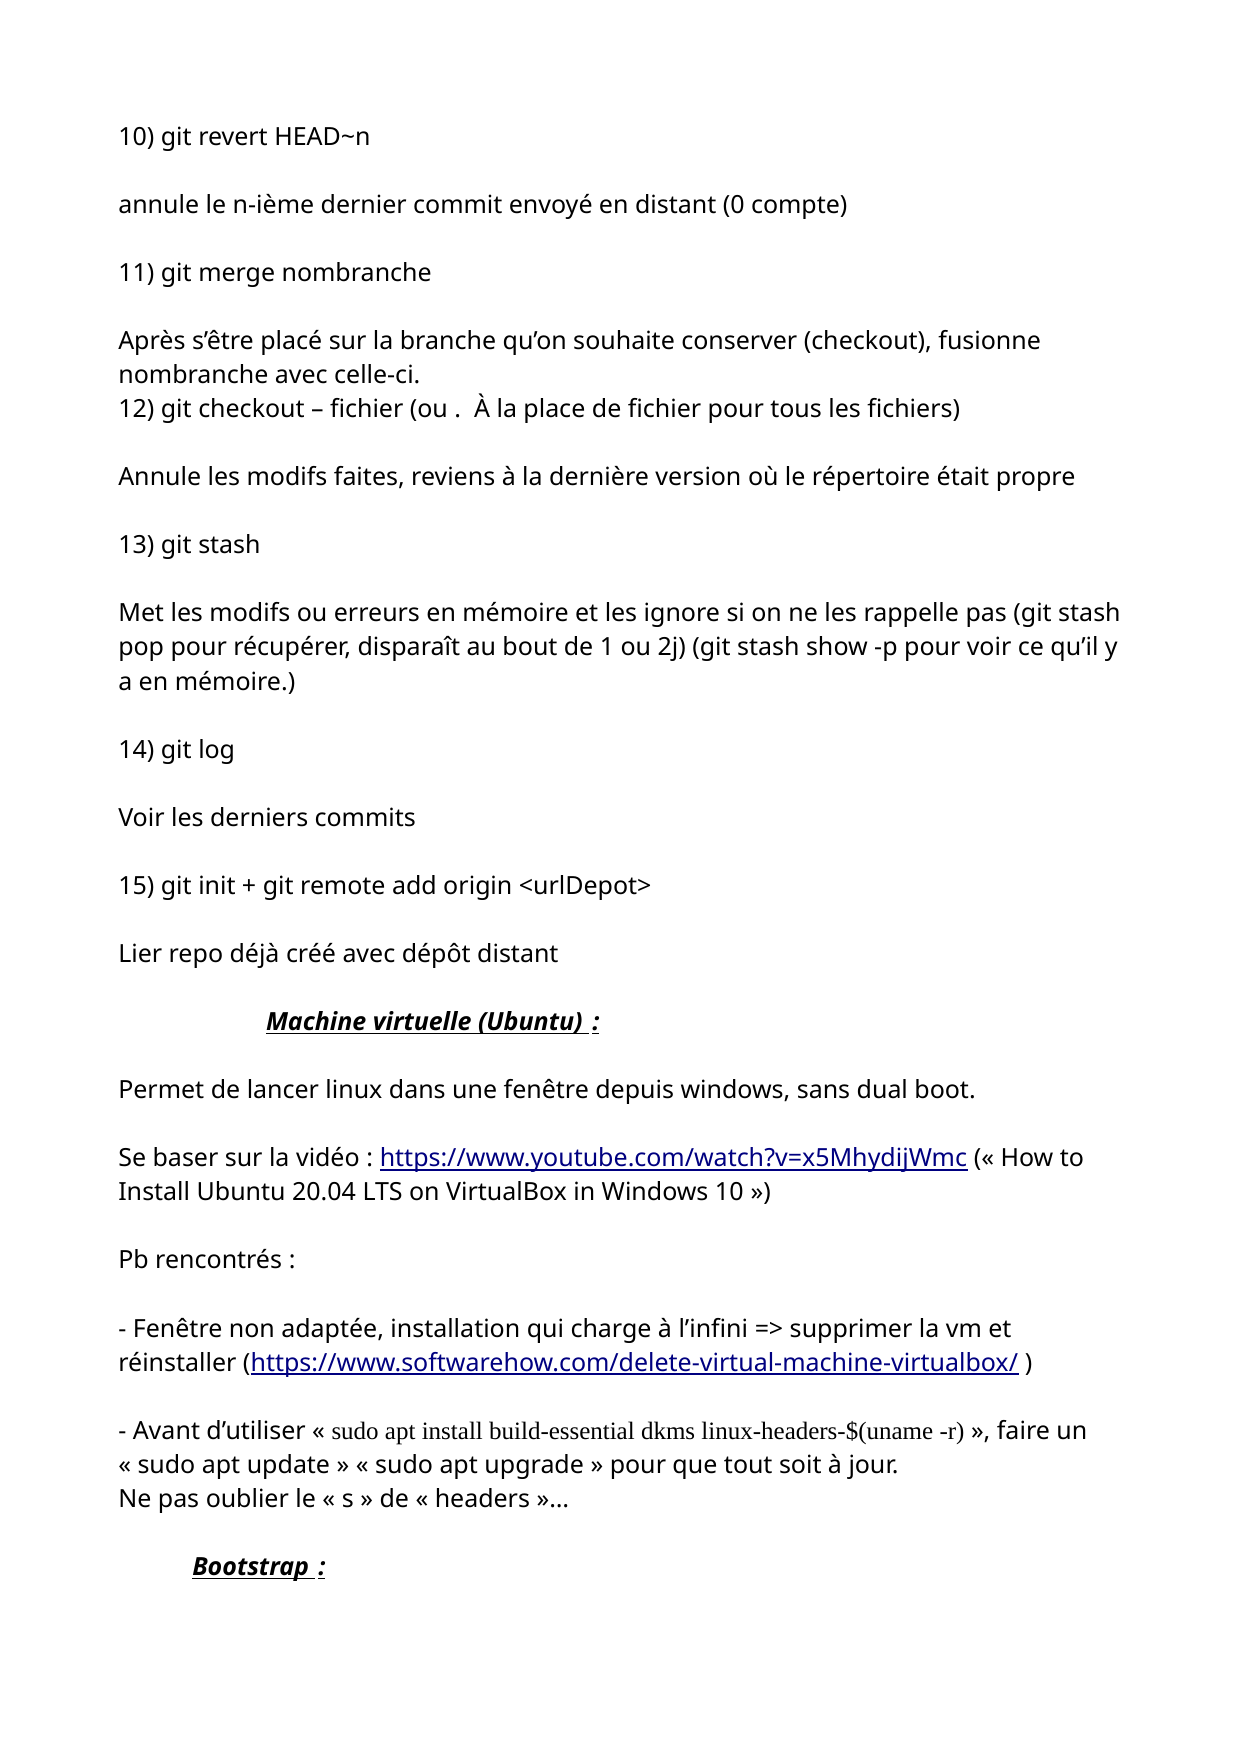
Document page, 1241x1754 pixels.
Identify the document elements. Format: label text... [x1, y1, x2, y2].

text - Fenêtre non adaptée, installation qui charge à l’infini => supprimer la vm et réinstaller (https://www.softwarehow.com/delete-virtual-machine-virtualbox/ ) [118, 1310, 1122, 1378]
text 10) git revert HEAD~n [118, 118, 1122, 152]
text 13) git stash [118, 527, 1122, 561]
text Permet de lancer linux dans une fenêtre depuis windows, sans dual boot. [118, 1072, 1122, 1106]
text Après s’être placé sur la branche qu’on souhaite conserver (checkout), fusionne nombranche avec celle-ci. [118, 322, 1122, 391]
text Se baser sur la vidéo : https://www.youtube.com/watch?v=x5MhydijWmc (« How to Install Ubuntu 20.04 LTS on VirtualBox in Windows 10 ») [118, 1140, 1122, 1208]
text - Avant d’utiliser « sudo apt install build-essential dkms linux-headers-$(uname -r) », faire un « sudo apt update » « sudo apt upgrade » pour que tout soit à jour. [118, 1412, 1122, 1481]
text 14) git log [118, 731, 1122, 765]
text 12) git checkout – fichier (ou . À la place de fichier pour tous les fichiers) [118, 391, 1122, 425]
text Bootstrap : [118, 1549, 1122, 1583]
text Annule les modifs faites, reviens à la dernière version où le répertoire était propre [118, 459, 1122, 493]
text 11) git merge nombranche [118, 254, 1122, 288]
text Met les modifs ou erreurs en mémoire et les ignore si on ne les rappelle pas (git stash pop pour récupérer, disparaît au bout de 1 ou 2j) (git stash show -p pour voir ce qu’il y a en mémoire.) [118, 595, 1122, 697]
text Ne pas oublier le « s » de « headers »… [118, 1481, 1122, 1515]
text Voir les derniers commits [118, 799, 1122, 833]
text Pb rencontrés : [118, 1242, 1122, 1276]
text annule le n-ième dernier commit envoyé en distant (0 compte) [118, 186, 1122, 220]
text 15) git init + git remote add origin <urlDepot> [118, 867, 1122, 902]
text Lier repo déjà créé avec dépôt distant [118, 936, 1122, 970]
text Machine virtuelle (Ubuntu) : [118, 1004, 1122, 1038]
